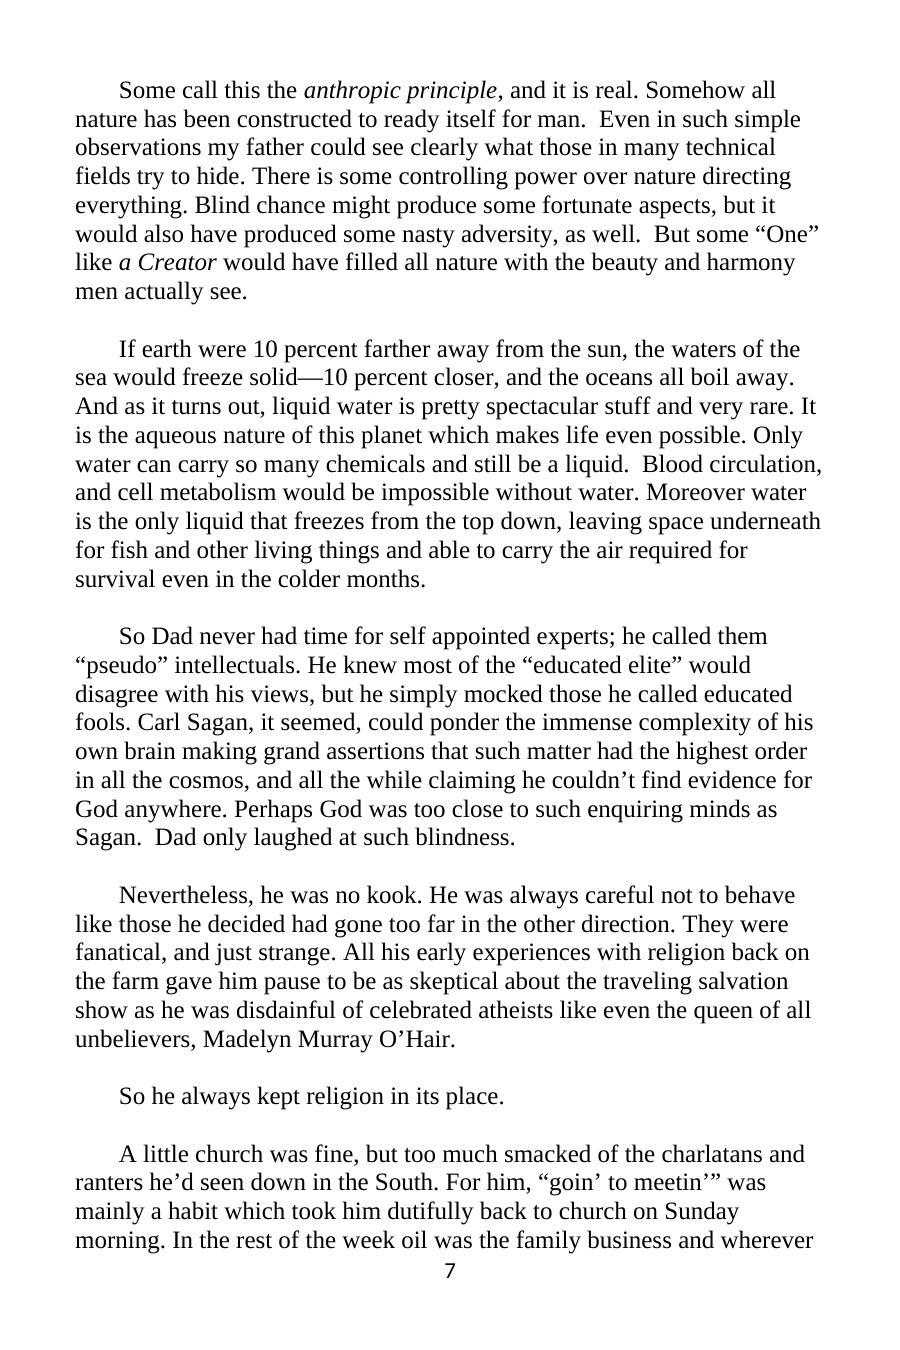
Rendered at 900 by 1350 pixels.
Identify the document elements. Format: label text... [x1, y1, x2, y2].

text Nevertheless, he was no kook. He was always careful not to behave like those he decided had gone too far in the other direction. They were fanatical, and just strange. All his early experiences with religion back on the farm gave him pause to be as skeptical about the traveling salvation show as he was disdainful of celebrated atheists like even the queen of all unbelievers, Madelyn Murray O’Hair. [75, 880, 825, 1052]
text Some call this the anthropic principle, and it is real. Somehow all nature has been constructed to ready itself for man. Even in such simple observations my father could see clearly what those in many technical fields try to hide. There is some controlling power over nature directing everything. Blind chance might produce some fortunate aspects, but it would also have produced some nasty adversity, as well. But some “One” like a Creator would have filled all nature with the beauty and harmony men actually see. [75, 75, 825, 305]
text So Dad never had time for self appointed experts; he called them “pseudo” intellectuals. He knew most of the “educated elite” would disagree with his views, but he simply mocked those he called educated fools. Carl Sagan, it seemed, could ponder the immense complexity of his own brain making grand assertions that such matter had the highest order in all the cosmos, and all the while claiming he couldn’t find evidence for God anywhere. Perhaps God was too close to such enquiring minds as Sagan. Dad only laughed at such blindness. [75, 621, 825, 851]
text If earth were 10 percent farther away from the sun, the waters of the sea would freeze solid—10 percent closer, and the oceans all boil away. And as it turns out, liquid water is pretty spectacular stuff and very rare. It is the aqueous nature of this planet which makes life even possible. Only water can carry so many chemicals and still be a liquid. Blood circulation, and cell metabolism would be impossible without water. Moreover water is the only liquid that freezes from the top down, leaving space underneath for fish and other living things and able to carry the air required for survival even in the colder months. [75, 334, 825, 592]
text So he always kept religion in its place. [75, 1081, 825, 1110]
text A little church was fine, but too much smacked of the charlatans and ranters he’d seen down in the South. For him, “goin’ to meetin’” was mainly a habit which took him dutifully back to church on Sunday morning. In the rest of the week oil was the family business and wherever [75, 1139, 825, 1254]
